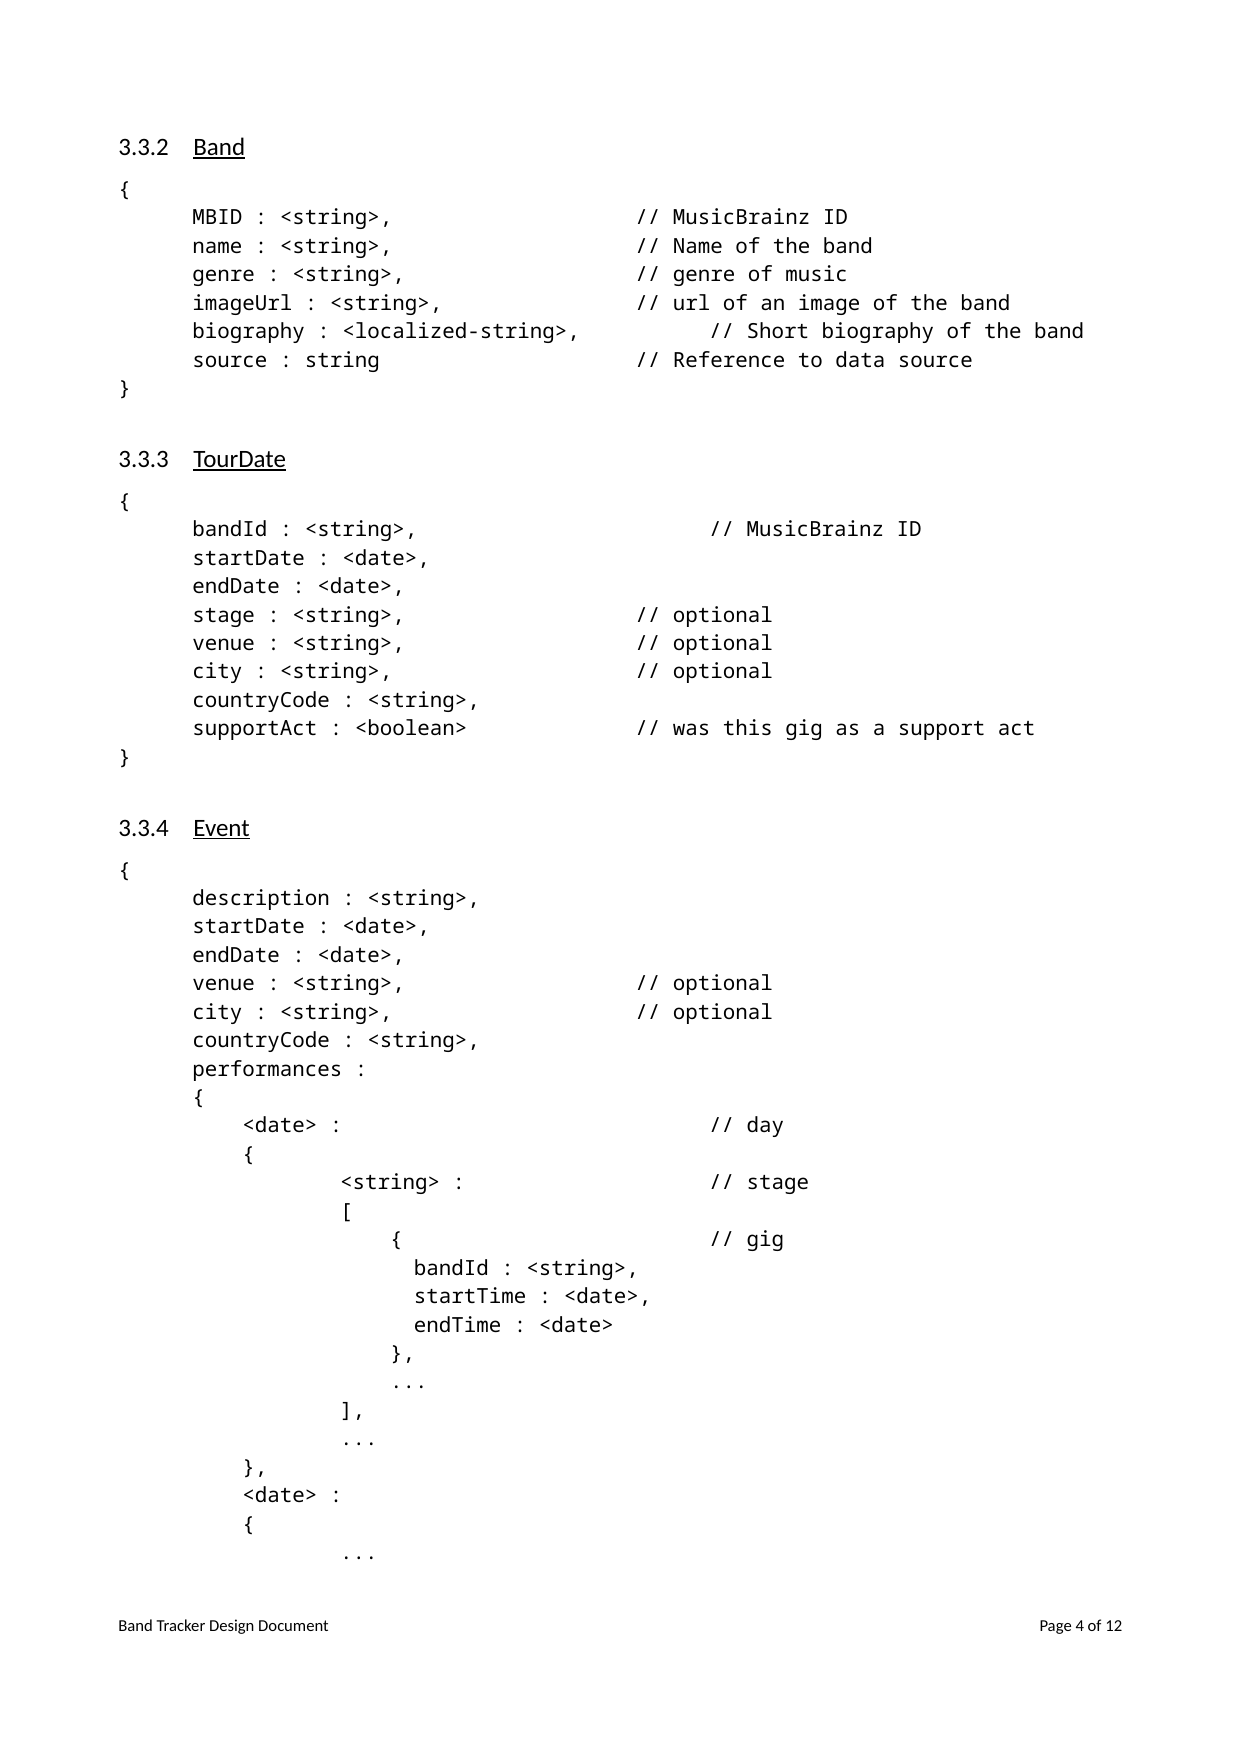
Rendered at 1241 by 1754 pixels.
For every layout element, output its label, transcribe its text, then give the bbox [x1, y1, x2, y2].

text } [118, 742, 1122, 770]
text city : <string>, // optional [118, 657, 1122, 685]
text startDate : <date>, [118, 912, 1122, 940]
text startTime : <date>, [118, 1281, 1122, 1310]
text ... [118, 1423, 1122, 1452]
text startDate : <date>, [118, 543, 1122, 571]
text } [118, 373, 1122, 402]
text { [118, 486, 1122, 514]
text endTime : <date> [118, 1310, 1122, 1338]
text <date> : // day [118, 1111, 1122, 1139]
text stage : <string>, // optional [118, 600, 1122, 628]
text { [118, 1509, 1122, 1537]
text bandId : <string>, [118, 1253, 1122, 1281]
text city : <string>, // optional [118, 997, 1122, 1025]
text performances : [118, 1054, 1122, 1082]
subtitle TourDate [118, 443, 1122, 473]
text bandId : <string>, // MusicBrainz ID [118, 514, 1122, 543]
text ... [118, 1367, 1122, 1395]
text <date> : [118, 1480, 1122, 1509]
text { [118, 1139, 1122, 1167]
text venue : <string>, // optional [118, 968, 1122, 997]
text { [118, 174, 1122, 202]
text description : <string>, [118, 883, 1122, 912]
text venue : <string>, // optional [118, 628, 1122, 657]
text <string> : // stage [118, 1167, 1122, 1196]
subtitle Event [118, 812, 1122, 842]
text name : <string>, // Name of the band [118, 231, 1122, 259]
text endDate : <date>, [118, 940, 1122, 968]
text MBID : <string>, // MusicBrainz ID [118, 202, 1122, 231]
text genre : <string>, // genre of music [118, 259, 1122, 288]
text { [118, 855, 1122, 883]
text supportAct : <boolean> // was this gig as a support act [118, 713, 1122, 742]
text endDate : <date>, [118, 571, 1122, 600]
subtitle Band [118, 131, 1122, 162]
text { // gig [118, 1224, 1122, 1253]
text [ [118, 1196, 1122, 1224]
text }, [118, 1452, 1122, 1480]
text source : string // Reference to data source [118, 345, 1122, 373]
text biography : <localized-string>, // Short biography of the band [118, 316, 1122, 345]
text countryCode : <string>, [118, 1025, 1122, 1054]
text }, [118, 1338, 1122, 1367]
text { [118, 1082, 1122, 1111]
text countryCode : <string>, [118, 685, 1122, 713]
text imageUrl : <string>, // url of an image of the band [118, 288, 1122, 316]
text ... [118, 1537, 1122, 1566]
text ], [118, 1395, 1122, 1423]
